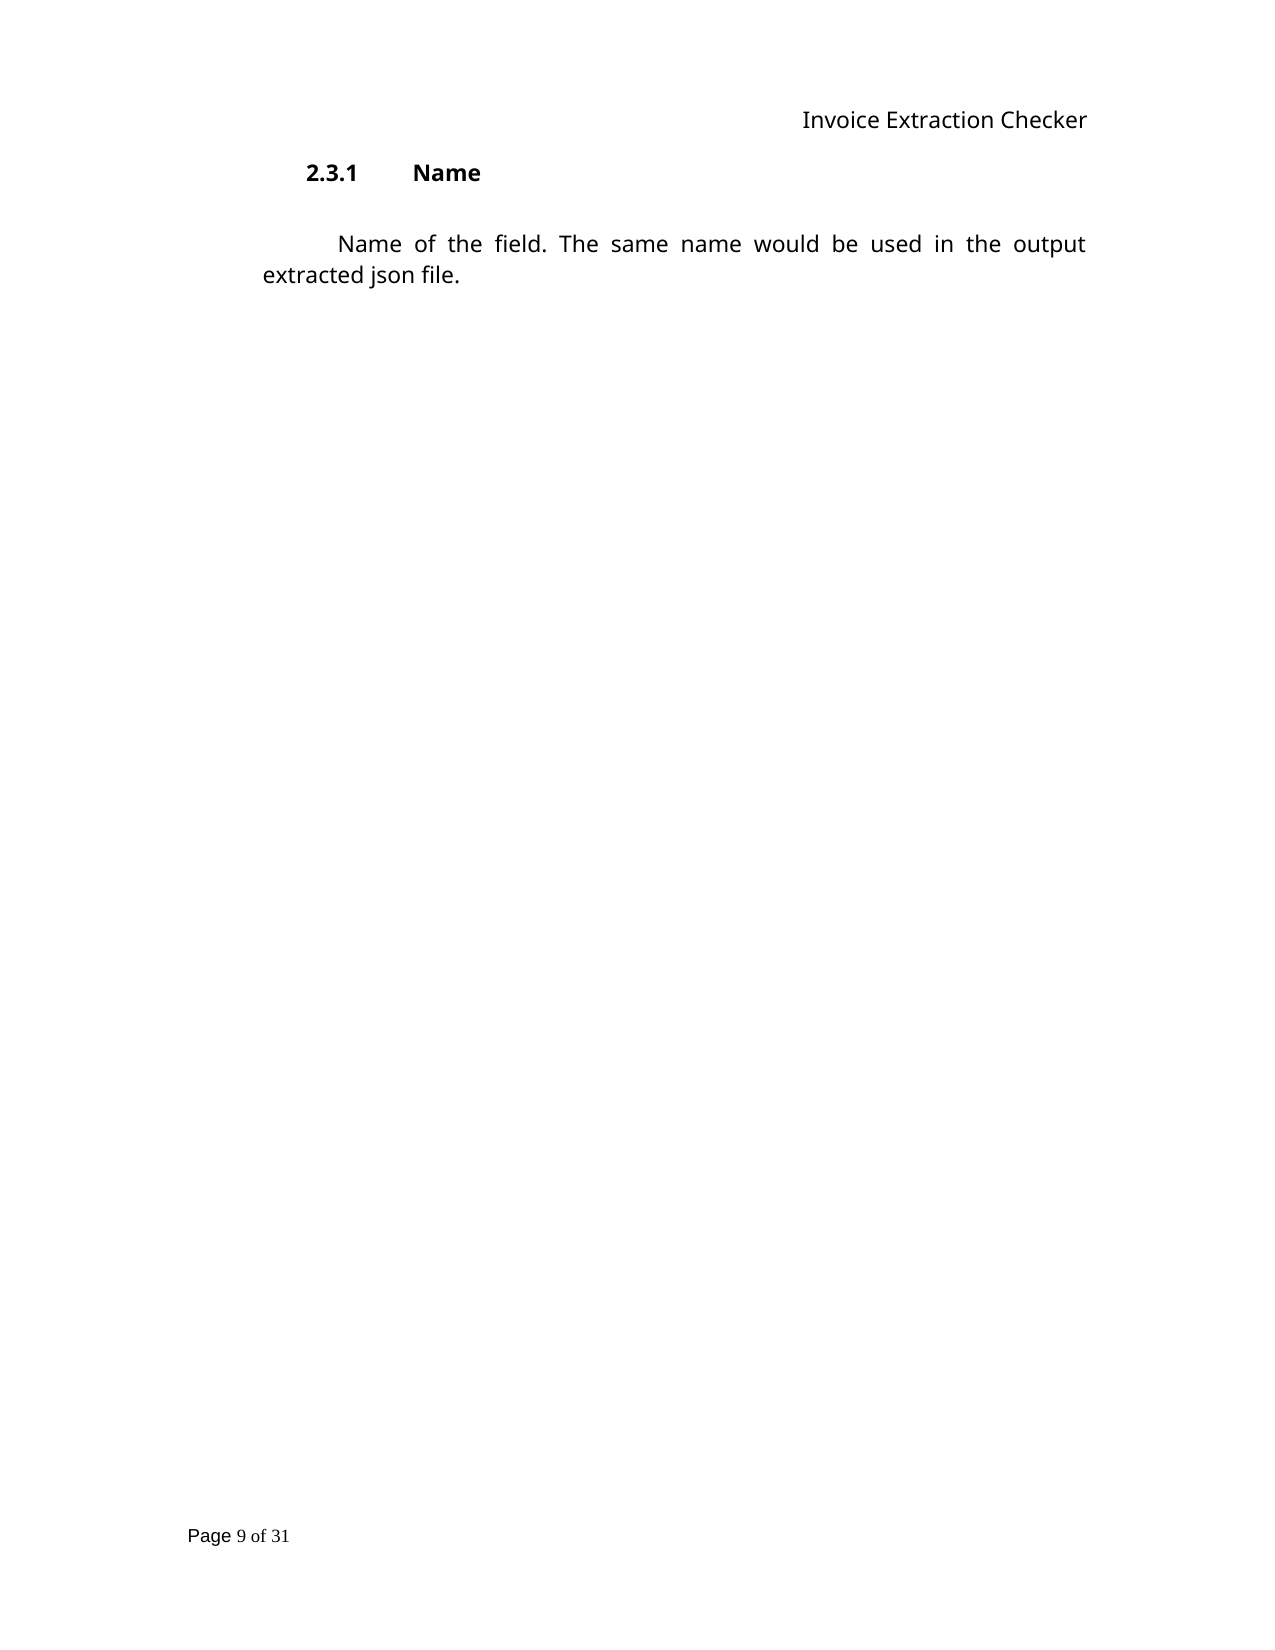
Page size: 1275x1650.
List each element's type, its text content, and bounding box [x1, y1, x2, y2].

subtitle Name [300, 157, 1087, 188]
text Name of the field. The same name would be used in the output extracted json file. [262, 228, 1087, 291]
